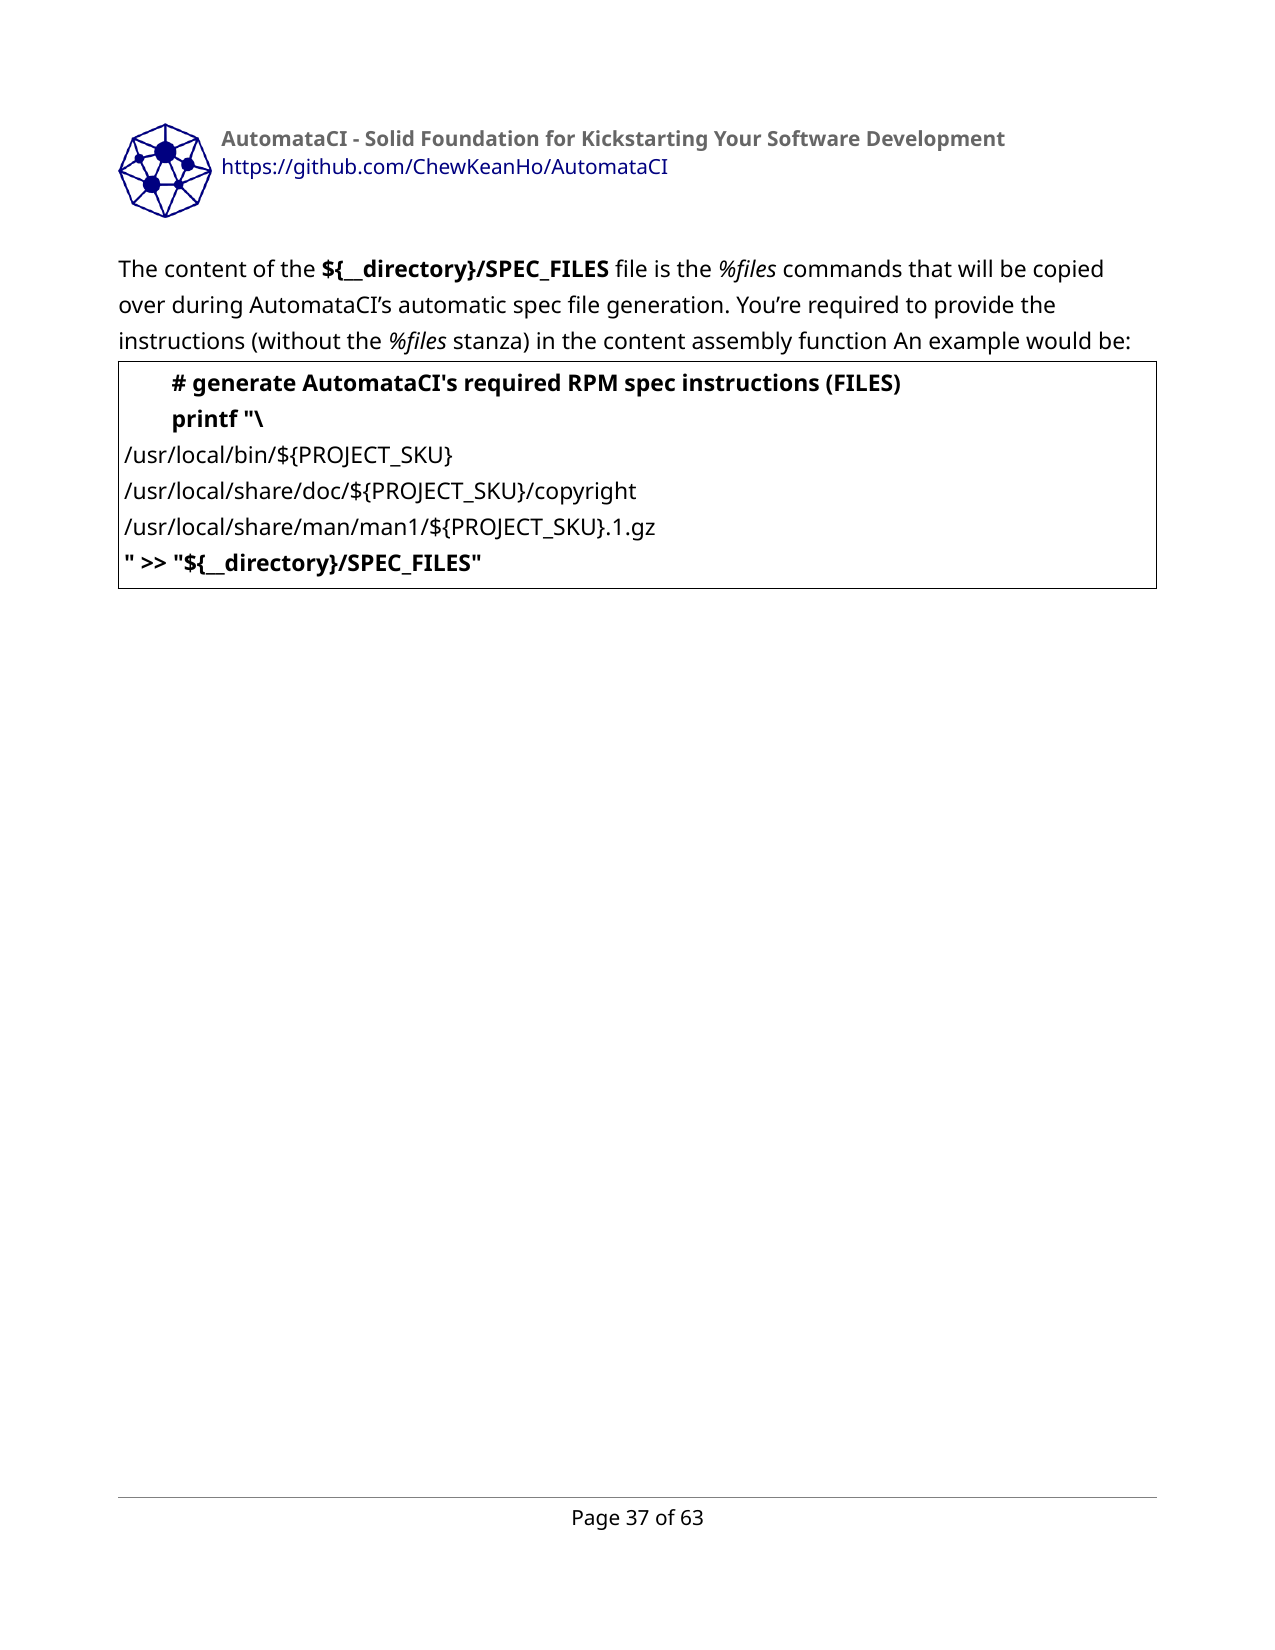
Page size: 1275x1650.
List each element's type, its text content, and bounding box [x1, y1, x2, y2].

picture [118, 123, 212, 218]
table_header # generate AutomataCI's required RPM spec instructions (FILES) printf "\ /usr/local/bin/${PROJECT_SKU} /usr/local/share/doc/${PROJECT_SKU}/copyright /usr/local/share/man/man1/${PROJECT_SKU}.1.gz " >> "${__directory}/SPEC_FILES" [119, 362, 1156, 588]
text The content of the ${__directory}/SPEC_FILES file is the %files commands that will be copied over during AutomataCI’s automatic spec file generation. You’re required to provide the instructions (without the %files stanza) in the content assembly function An example would be: [118, 253, 1157, 356]
